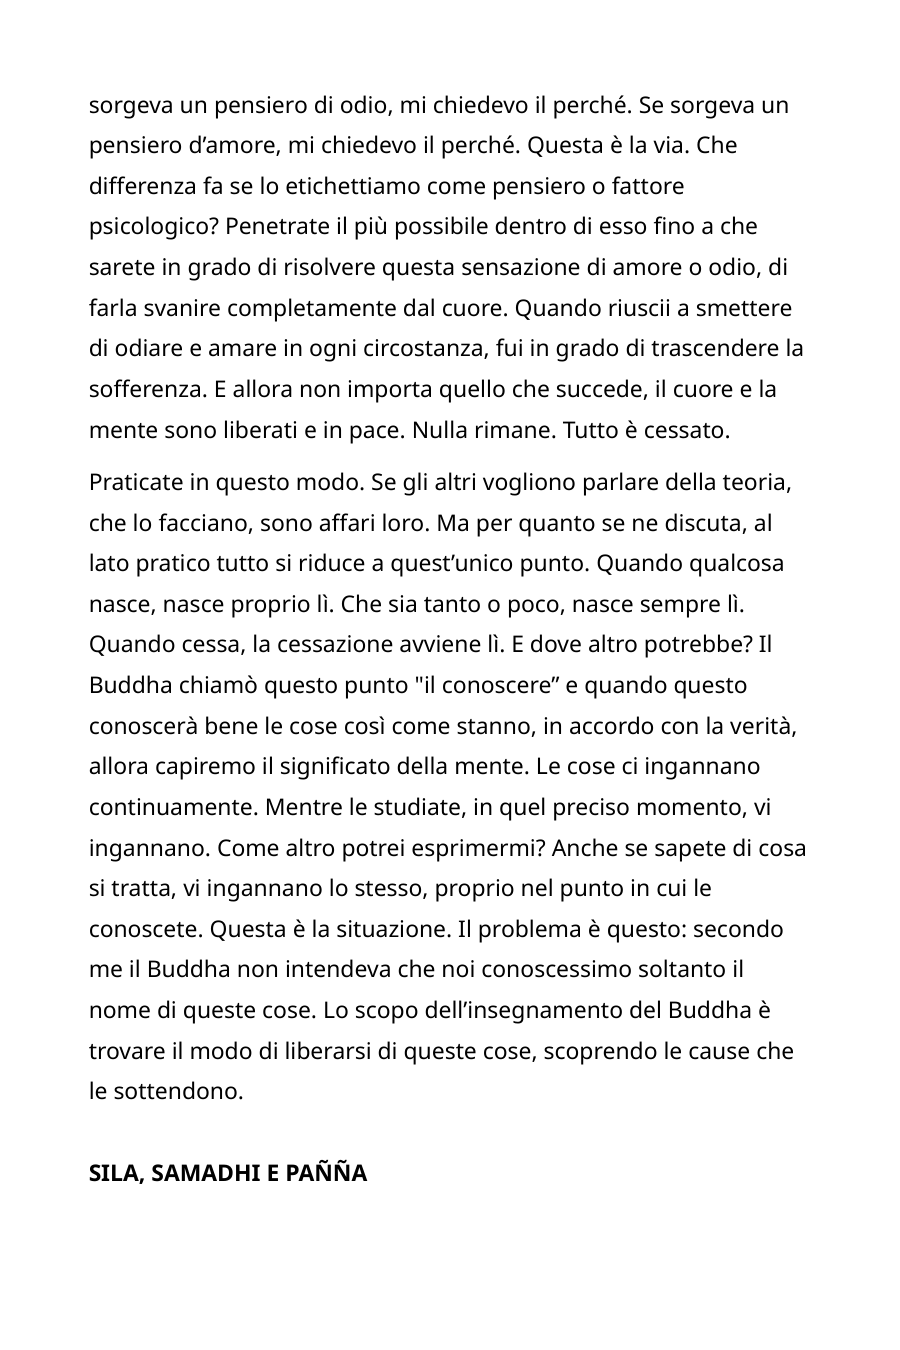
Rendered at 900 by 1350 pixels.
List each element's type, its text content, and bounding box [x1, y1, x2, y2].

text Praticate in questo modo. Se gli altri vogliono parlare della teoria, che lo facciano, sono affari loro. Ma per quanto se ne discuta, al lato pratico tutto si riduce a quest’unico punto. Quando qualcosa nasce, nasce proprio lì. Che sia tanto o poco, nasce sempre lì. Quando cessa, la cessazione avviene lì. E dove altro potrebbe? Il Buddha chiamò questo punto "il conoscere” e quando questo conoscerà bene le cose così come stanno, in accordo con la verità, allora capiremo il significato della mente. Le cose ci ingannano continuamente. Mentre le studiate, in quel preciso momento, vi ingannano. Come altro potrei esprimermi? Anche se sapete di cosa si tratta, vi ingannano lo stesso, proprio nel punto in cui le conoscete. Questa è la situazione. Il problema è questo: secondo me il Buddha non intendeva che noi conoscessimo soltanto il nome di queste cose. Lo scopo dell’insegnamento del Buddha è trovare il modo di liberarsi di queste cose, scoprendo le cause che le sottendono. SILA, SAMADHI E PAÑÑA [88, 466, 811, 1188]
text sorgeva un pensiero di odio, mi chiedevo il perché. Se sorgeva un pensiero d’amore, mi chiedevo il perché. Questa è la via. Che differenza fa se lo etichettiamo come pensiero o fattore psicologico? Penetrate il più possibile dentro di esso fino a che sarete in grado di risolvere questa sensazione di amore o odio, di farla svanire completamente dal cuore. Quando riuscii a smettere di odiare e amare in ogni circostanza, fui in grado di trascendere la sofferenza. E allora non importa quello che succede, il cuore e la mente sono liberati e in pace. Nulla rimane. Tutto è cessato. [88, 88, 811, 445]
